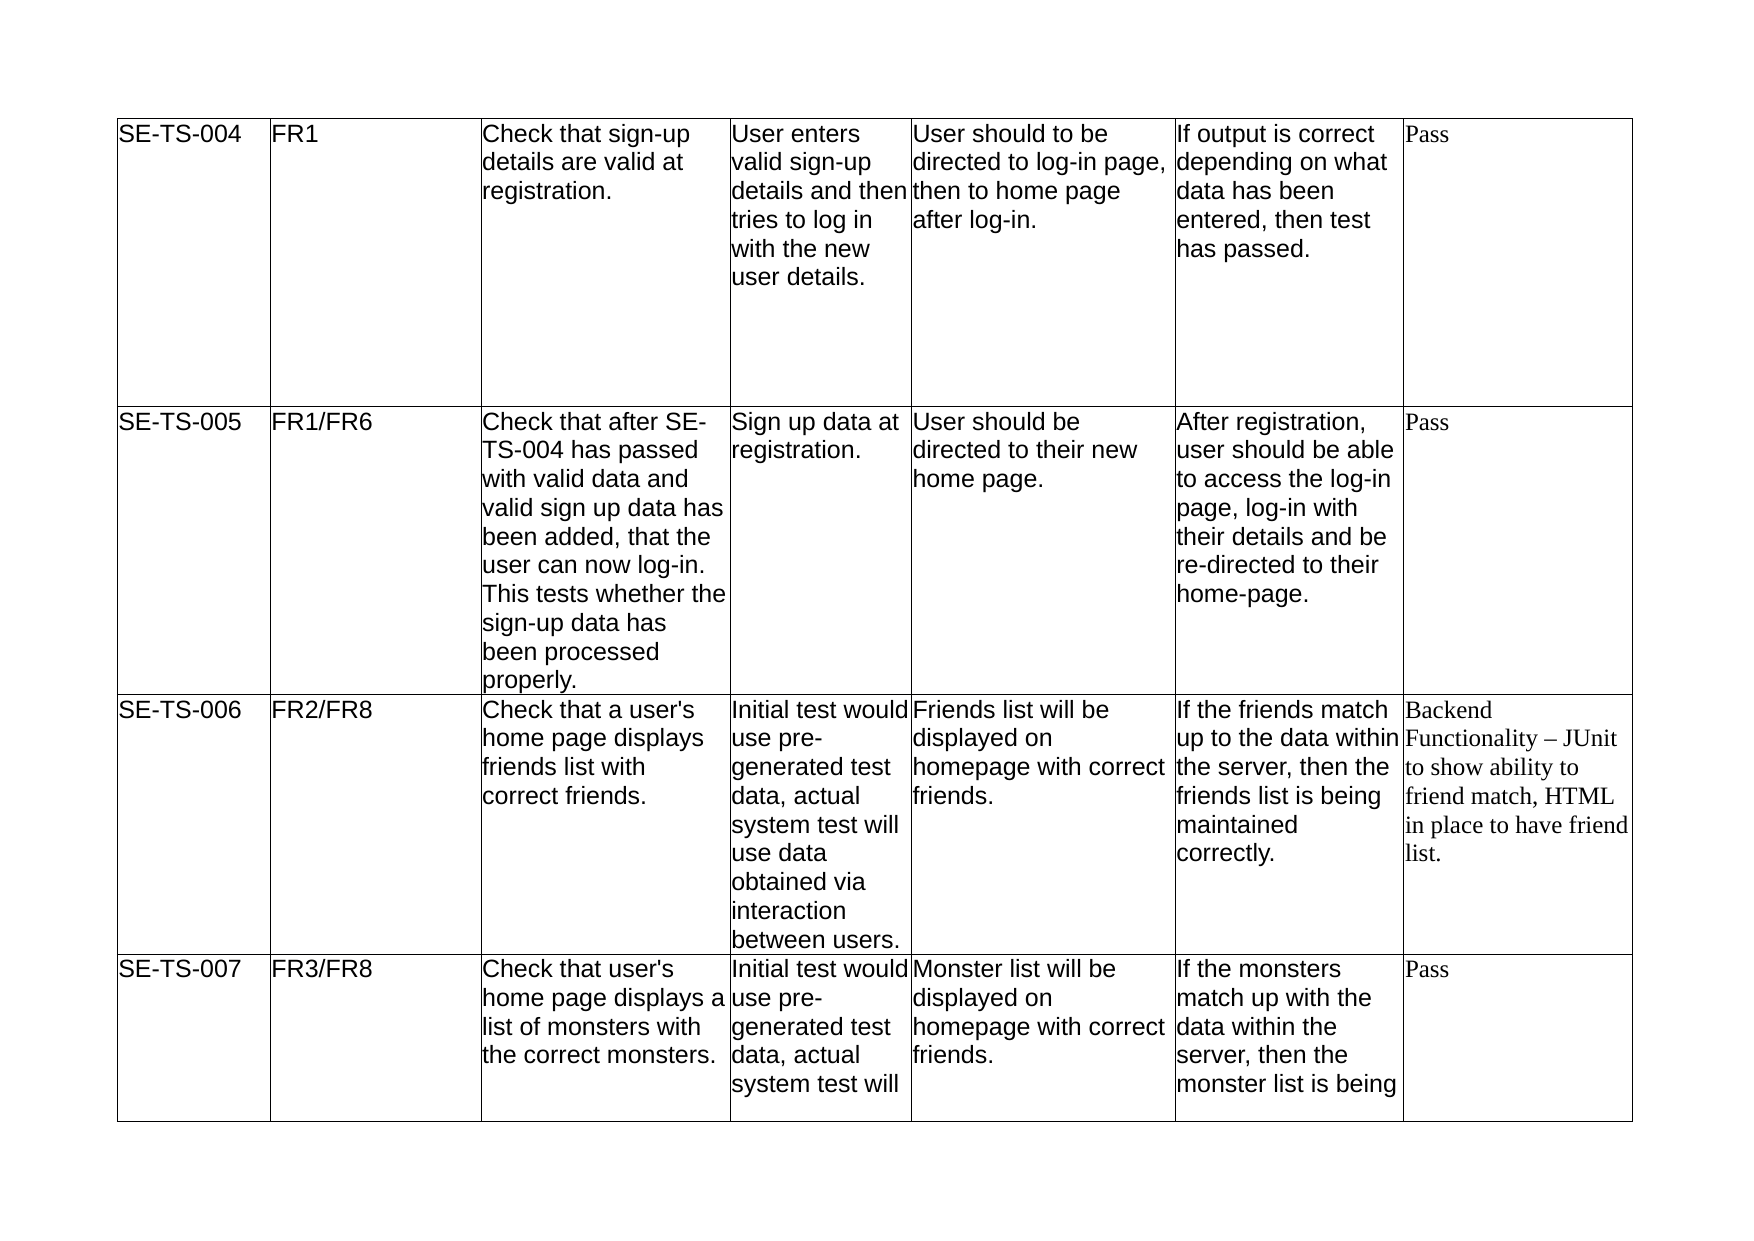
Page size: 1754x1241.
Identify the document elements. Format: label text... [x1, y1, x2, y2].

table_cell SE-TS-007 [118, 955, 270, 1121]
table_cell After registration, user should be able to access the log-in page, log-in with their details and be re-directed to their home-page. [1176, 407, 1403, 694]
table_cell Pass [1404, 955, 1632, 1121]
table_cell Initial test would use pre-generated test data, actual system test will [731, 955, 911, 1121]
table_cell FR3/FR8 [271, 955, 481, 1121]
table_cell User should be directed to their new home page. [912, 407, 1175, 694]
table_cell SE-TS-004 [118, 119, 270, 406]
table_cell Check that sign-up details are valid at registration. [482, 119, 730, 406]
table_cell FR2/FR8 [271, 695, 481, 953]
table_cell Monster list will be displayed on homepage with correct friends. [912, 955, 1175, 1121]
table_cell User enters valid sign-up details and then tries to log in with the new user details. [731, 119, 911, 406]
table_cell Check that a user's home page displays friends list with correct friends. [482, 695, 730, 953]
table_cell User should to be directed to log-in page, then to home page after log-in. [912, 119, 1175, 406]
table_cell Check that after SE-TS-004 has passed with valid data and valid sign up data has been added, that the user can now log-in. This tests whether the sign-up data has been processed properly. [482, 407, 730, 694]
table_cell FR1 [271, 119, 481, 406]
table_cell Pass [1404, 119, 1632, 406]
table_cell FR1/FR6 [271, 407, 481, 694]
table_cell Sign up data at registration. [731, 407, 911, 694]
table_cell SE-TS-005 [118, 407, 270, 694]
table_cell Backend Functionality – JUnit to show ability to friend match, HTML in place to have friend list. [1404, 695, 1632, 953]
table_cell If the friends match up to the data within the server, then the friends list is being maintained correctly. [1176, 695, 1403, 953]
table_cell Initial test would use pre-generated test data, actual system test will use data obtained via interaction between users. [731, 695, 911, 953]
table_cell If output is correct depending on what data has been entered, then test has passed. [1176, 119, 1403, 406]
table_cell SE-TS-006 [118, 695, 270, 953]
table_cell Check that user's home page displays a list of monsters with the correct monsters. [482, 955, 730, 1121]
table_cell Pass [1404, 407, 1632, 694]
table_cell Friends list will be displayed on homepage with correct friends. [912, 695, 1175, 953]
table_cell If the monsters match up with the data within the server, then the monster list is being [1176, 955, 1403, 1121]
